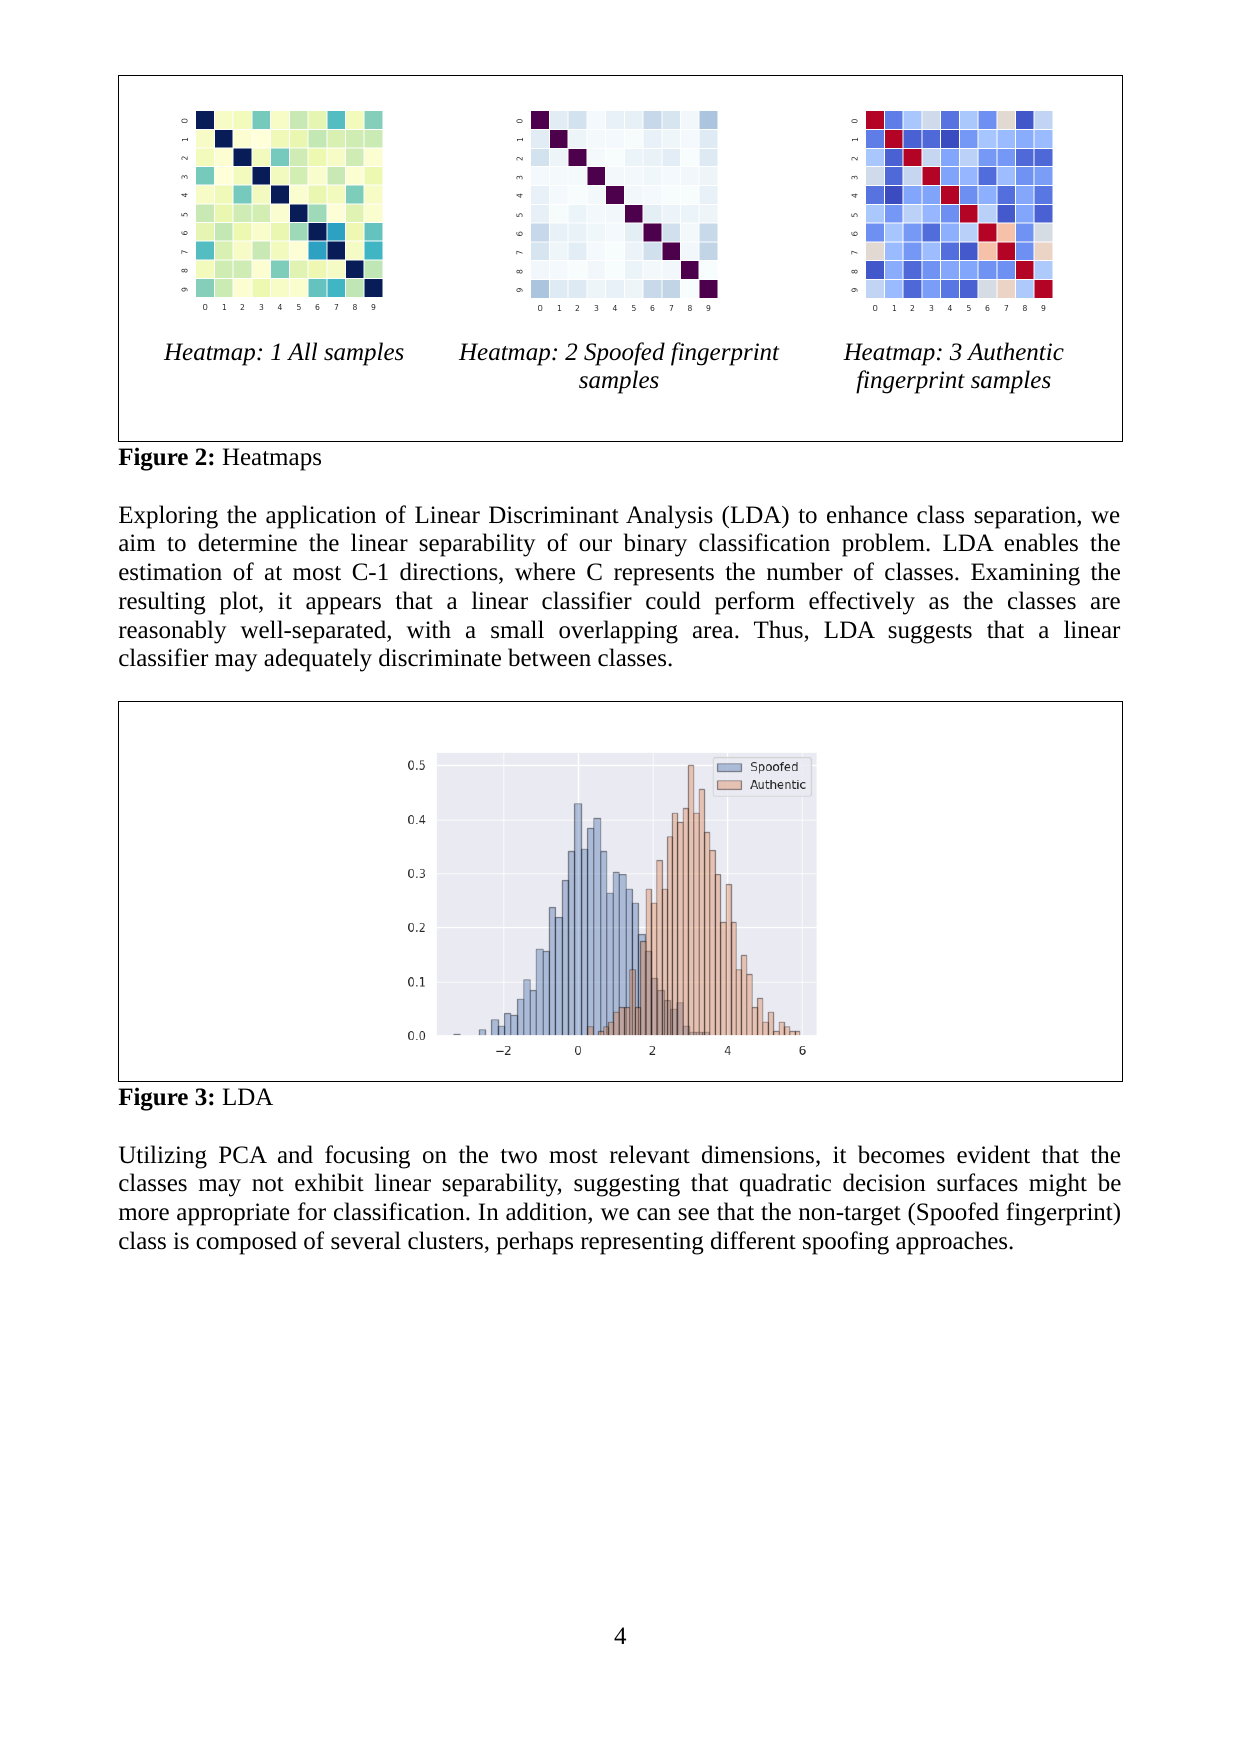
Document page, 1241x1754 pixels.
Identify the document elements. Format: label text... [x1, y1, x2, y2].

text Exploring the application of Linear Discriminant Analysis (LDA) to enhance class separation, we aim to determine the linear separability of our binary classification problem. LDA enables the estimation of at most C-1 directions, where C represents the number of classes. Examining the resulting plot, it appears that a linear classifier could perform effectively as the classes are reasonably well-separated, with a small overlapping area. Thus, LDA suggests that a linear classifier may adequately discriminate between classes. [118, 500, 1122, 672]
table_header Heatmap: 1 All samples [119, 76, 453, 441]
table_header Heatmap: 3 Authentic fingerprint samples [788, 76, 1122, 441]
table_header [119, 702, 1122, 1081]
text Figure 3: LDA [118, 1082, 1122, 1111]
text Utilizing PCA and focusing on the two most relevant dimensions, it becomes evident that the classes may not exhibit linear separability, suggesting that quadratic decision surfaces might be more appropriate for classification. In addition, we can see that the non-target (Spoofed fingerprint) class is composed of several clusters, perhaps representing different spoofing approaches. [118, 1140, 1122, 1255]
text Figure 2: Heatmaps [118, 442, 1122, 471]
table_header Heatmap: 2 Spoofed fingerprint samples [453, 76, 787, 441]
